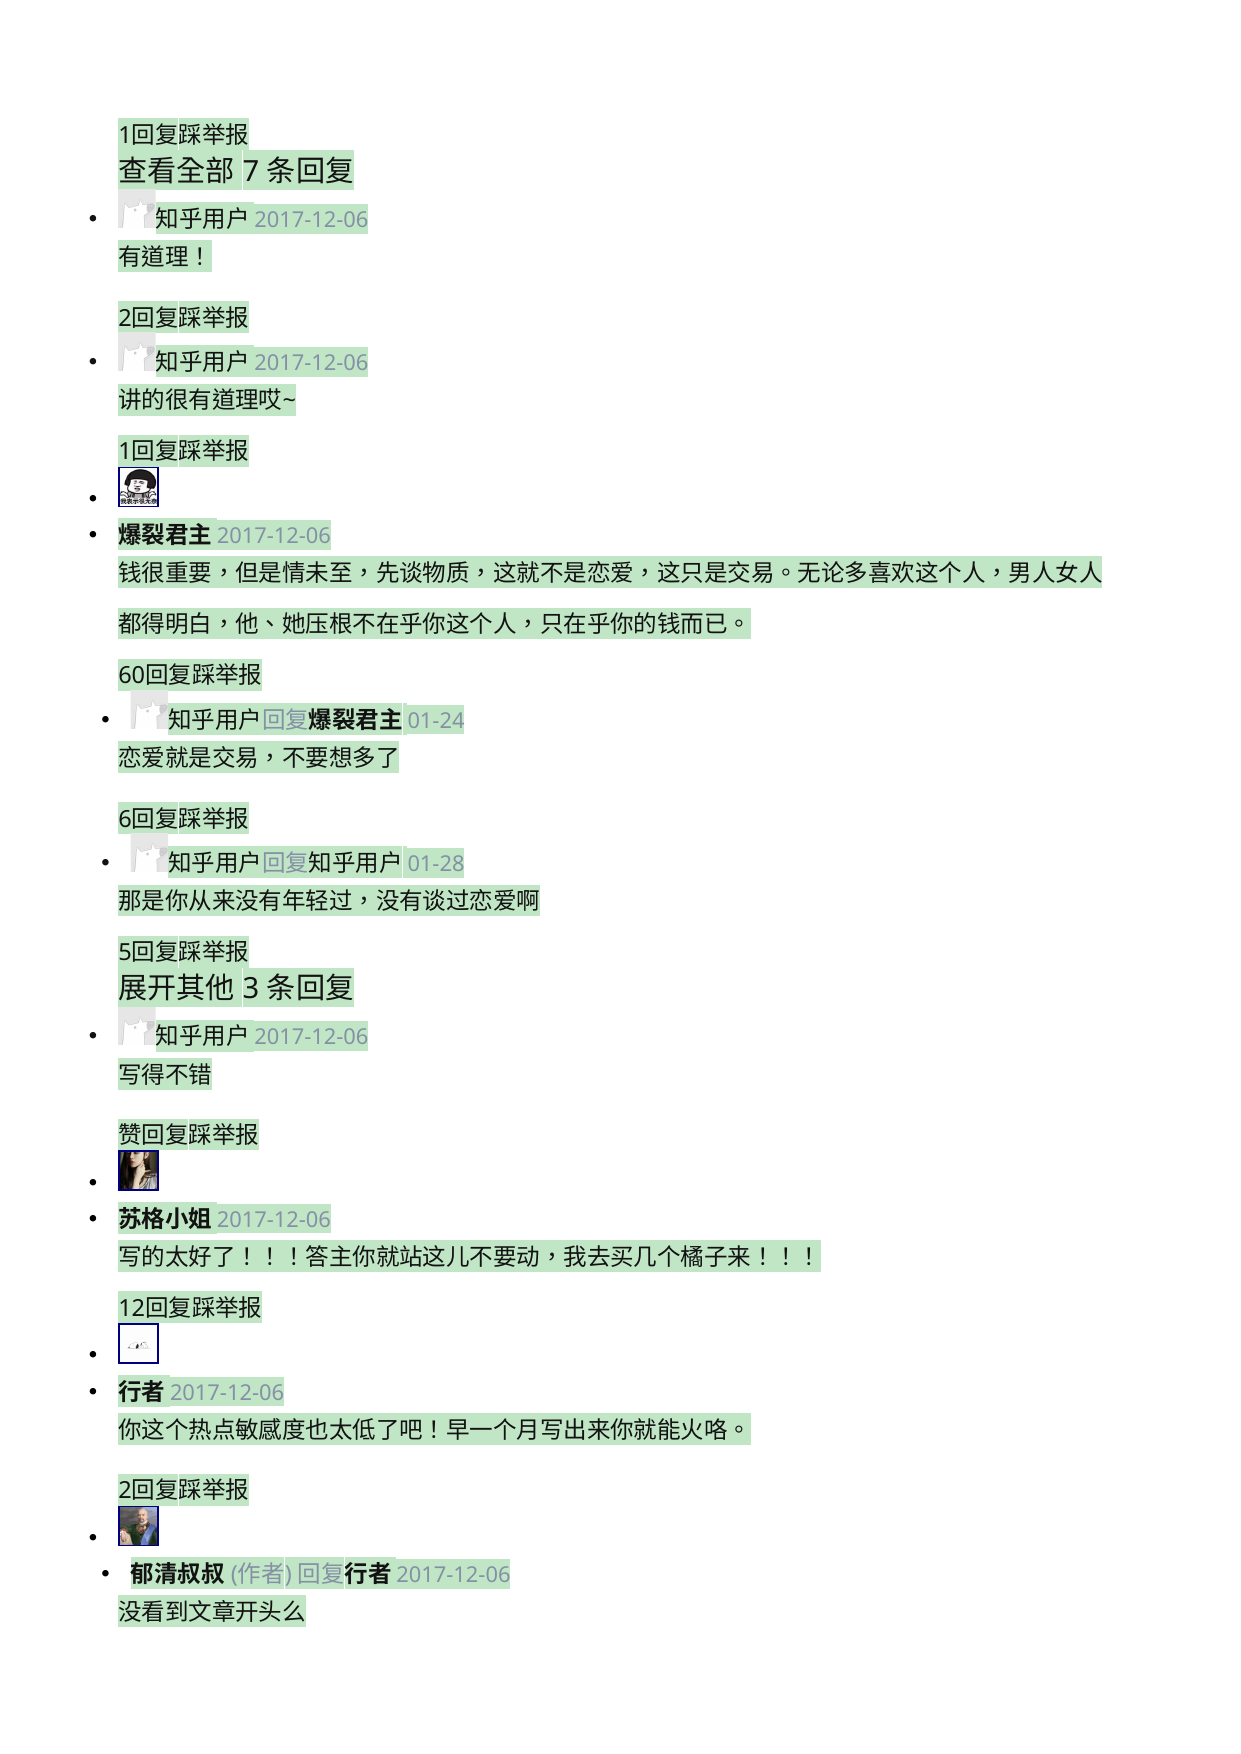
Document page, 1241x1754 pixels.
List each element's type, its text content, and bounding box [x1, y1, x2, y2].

list 郁清叔叔 (作者) 回复行者2017-12-06 [131, 1552, 1109, 1589]
list ​1​回复​踩​举报 [118, 118, 1122, 150]
list 你这个热点敏感度也太低了吧！早一个月写出来你就能火咯。 [118, 1413, 1122, 1445]
list 恋爱就是交易，不要想多了 [118, 741, 1122, 773]
picture [120, 1152, 157, 1189]
picture [120, 468, 157, 506]
list 钱很重要，但是情未至，先谈物质，这就不是恋爱，这只是交易。无论多喜欢这个人，男人女人都得明白，他、她压根不在乎你这个人，只在乎你的钱而已。 [118, 556, 1122, 639]
picture [130, 690, 169, 729]
list ​1​回复​踩​举报 [118, 435, 1122, 467]
picture [120, 1507, 157, 1545]
list 那是你从来没有年轻过，没有谈过恋爱啊 [118, 884, 1122, 916]
list ​赞​回复​踩​举报 [118, 1118, 1122, 1150]
picture [118, 189, 156, 228]
list 知乎用户2017-12-06 [118, 190, 1109, 234]
list 苏格小姐2017-12-06 [118, 1196, 1122, 1234]
list ​2​回复​踩​举报 [118, 301, 1122, 333]
list 讲的很有道理哎~ [118, 383, 1122, 416]
picture [118, 332, 156, 371]
list ​12​回复​踩​举报 [118, 1291, 1122, 1323]
list 爆裂君主2017-12-06 [118, 513, 1122, 550]
list ​2​回复​踩​举报 [118, 1474, 1122, 1506]
list 没看到文章开头么 [118, 1595, 1122, 1627]
list ​5​回复​踩​举报 [118, 936, 1122, 968]
list 写得不错 [118, 1058, 1122, 1090]
list 行者2017-12-06 [118, 1369, 1122, 1407]
list 知乎用户2017-12-06 [118, 333, 1109, 377]
list ​6​回复​踩​举报 [118, 802, 1122, 834]
list 查看全部 7 条回复 [118, 150, 1122, 190]
list 知乎用户回复知乎用户01-28 [131, 834, 1109, 878]
picture [120, 1325, 157, 1362]
list 知乎用户回复爆裂君主01-24 [131, 691, 1109, 735]
picture [118, 1007, 156, 1045]
list 展开其他 3 条回复 [118, 968, 1122, 1007]
list 有道理！ [118, 240, 1122, 272]
picture [130, 833, 169, 872]
list 知乎用户2017-12-06 [118, 1007, 1109, 1052]
list ​60​回复​踩​举报 [118, 659, 1122, 691]
list 写的太好了！！！答主你就站这儿不要动，我去买几个橘子来！！！ [118, 1240, 1122, 1272]
